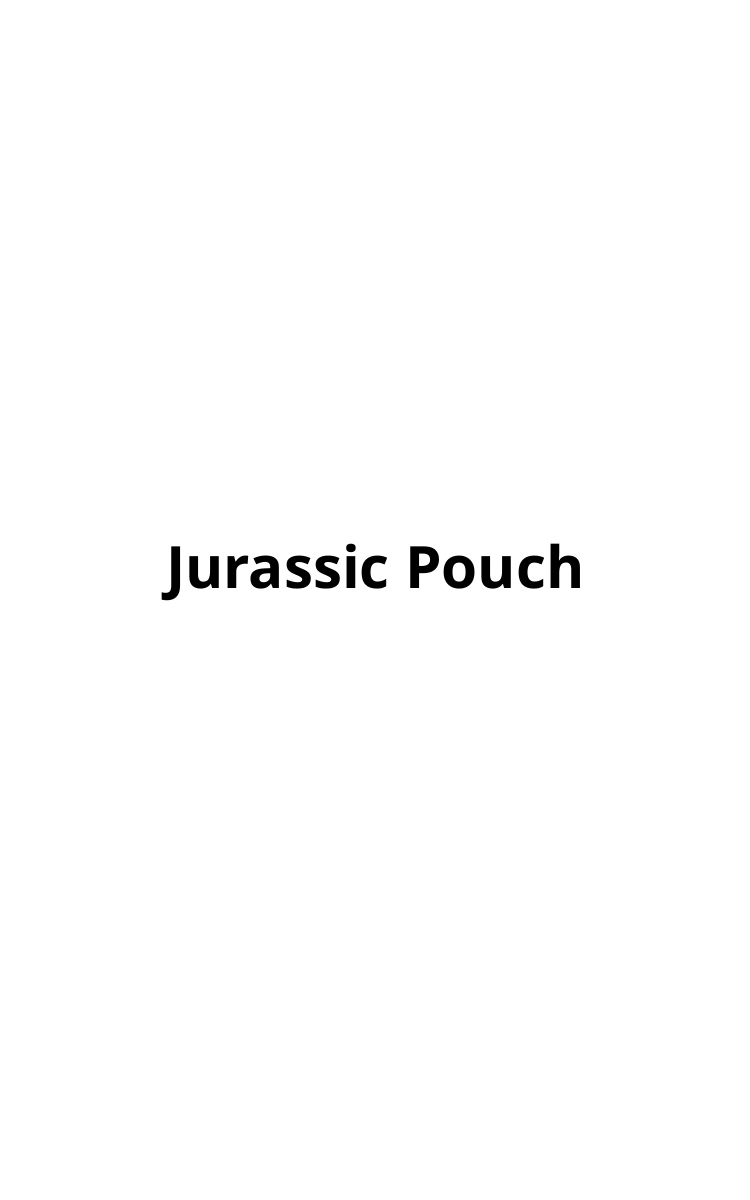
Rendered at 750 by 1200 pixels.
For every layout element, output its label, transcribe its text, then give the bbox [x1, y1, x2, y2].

title Jurassic Pouch [112, 526, 637, 605]
